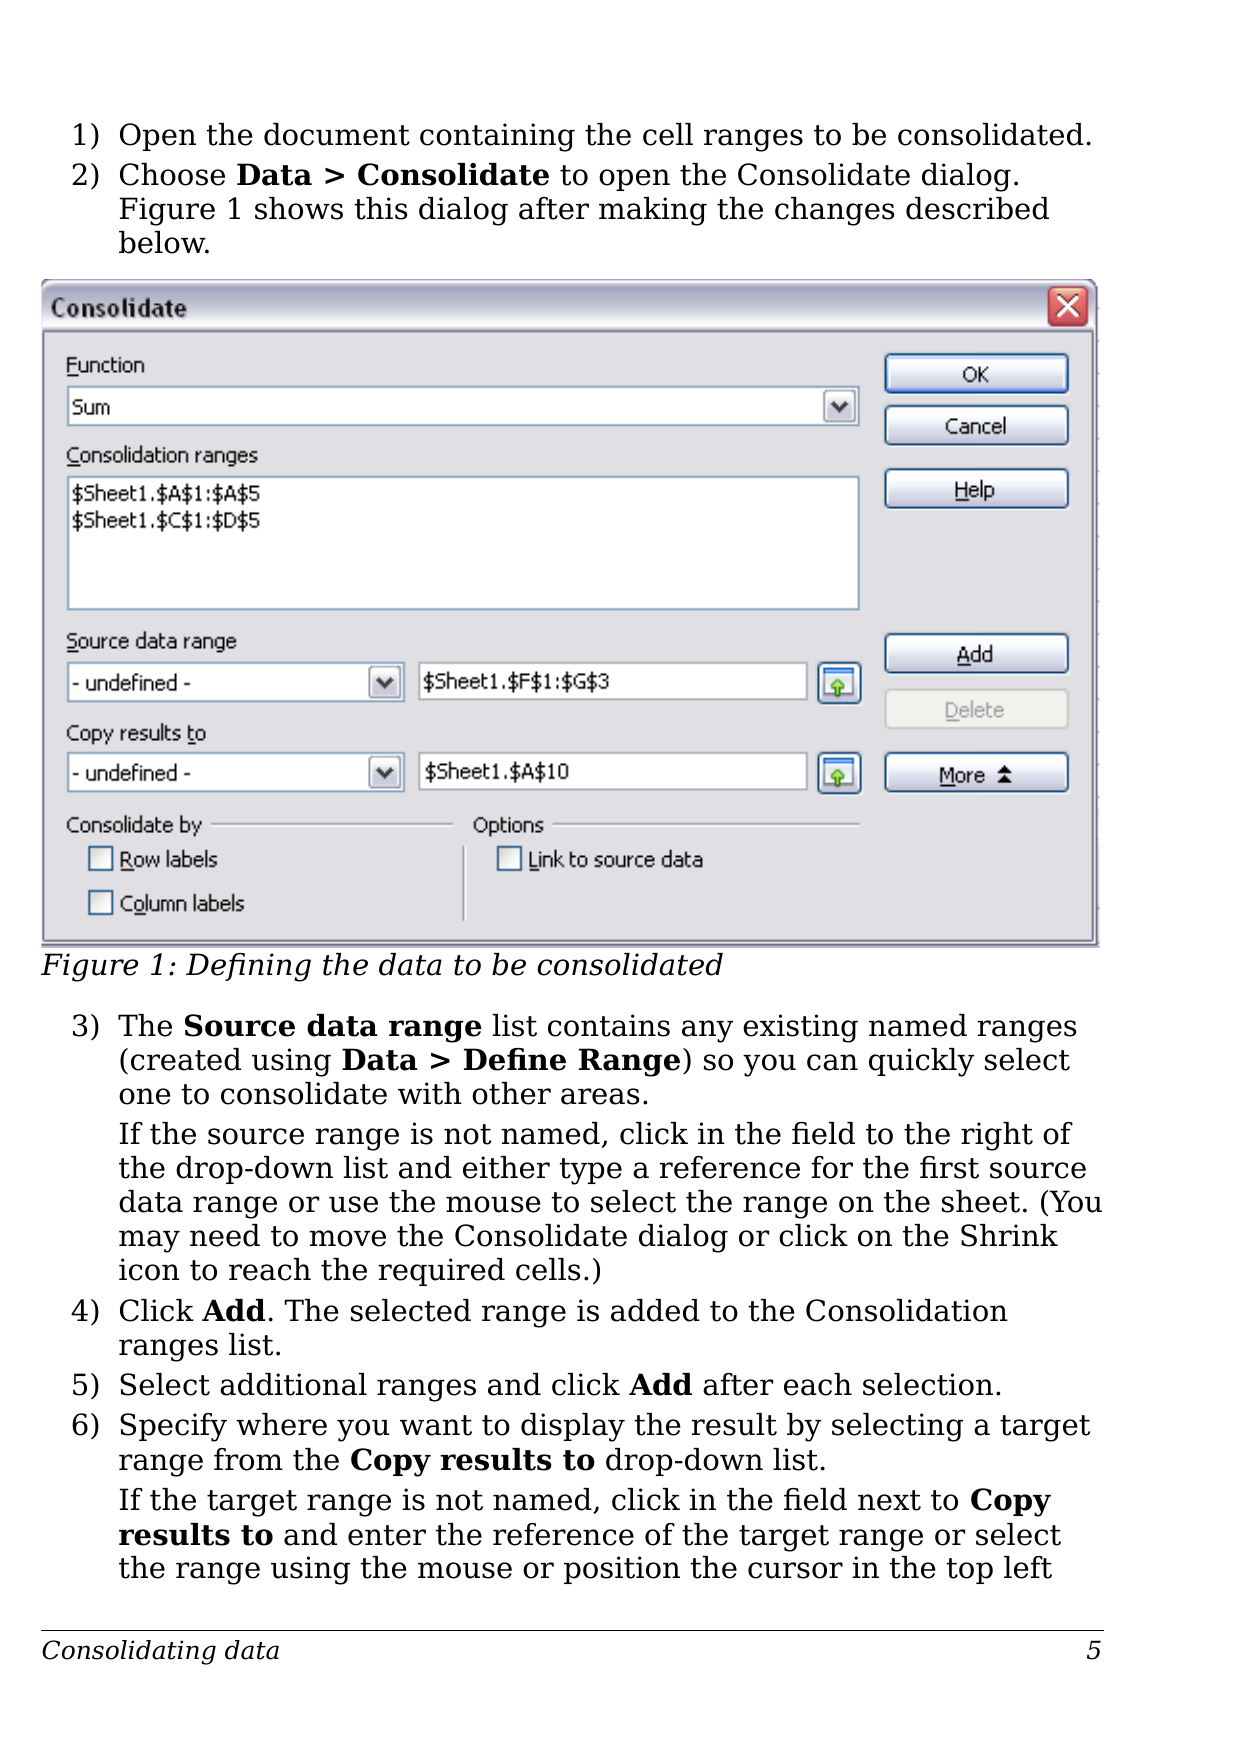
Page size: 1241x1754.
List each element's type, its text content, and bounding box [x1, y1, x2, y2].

list Select additional ranges and click Add after each selection. [100, 1368, 1104, 1402]
picture [41, 279, 1100, 948]
list Open the document containing the cell ranges to be consolidated. [100, 118, 1104, 152]
list Click Add. The selected range is added to the Consolidation ranges list. [100, 1294, 1104, 1362]
text Figure 1: Defining the data to be consolidated [41, 279, 1104, 982]
list If the target range is not named, click in the field next to Copy results to and enter the reference of the target range or select the range using the mouse or position the cursor in the top left [118, 1483, 1104, 1586]
list Choose Data > Consolidate to open the Consolidate dialog. Figure 1 shows this dialog after making the changes described below. [100, 158, 1104, 261]
list The Source data range list contains any existing named ranges (created using Data > Define Range) so you can quickly select one to consolidate with other areas. [100, 1009, 1104, 1111]
list If the source range is not named, click in the field to the right of the drop-down list and either type a reference for the first source data range or use the mouse to select the range on the sheet. (You may need to move the Consolidate dialog or click on the Shrink icon to reach the required cells.) [118, 1118, 1104, 1287]
list Specify where you want to display the result by selecting a target range from the Copy results to drop-down list. [100, 1409, 1104, 1477]
